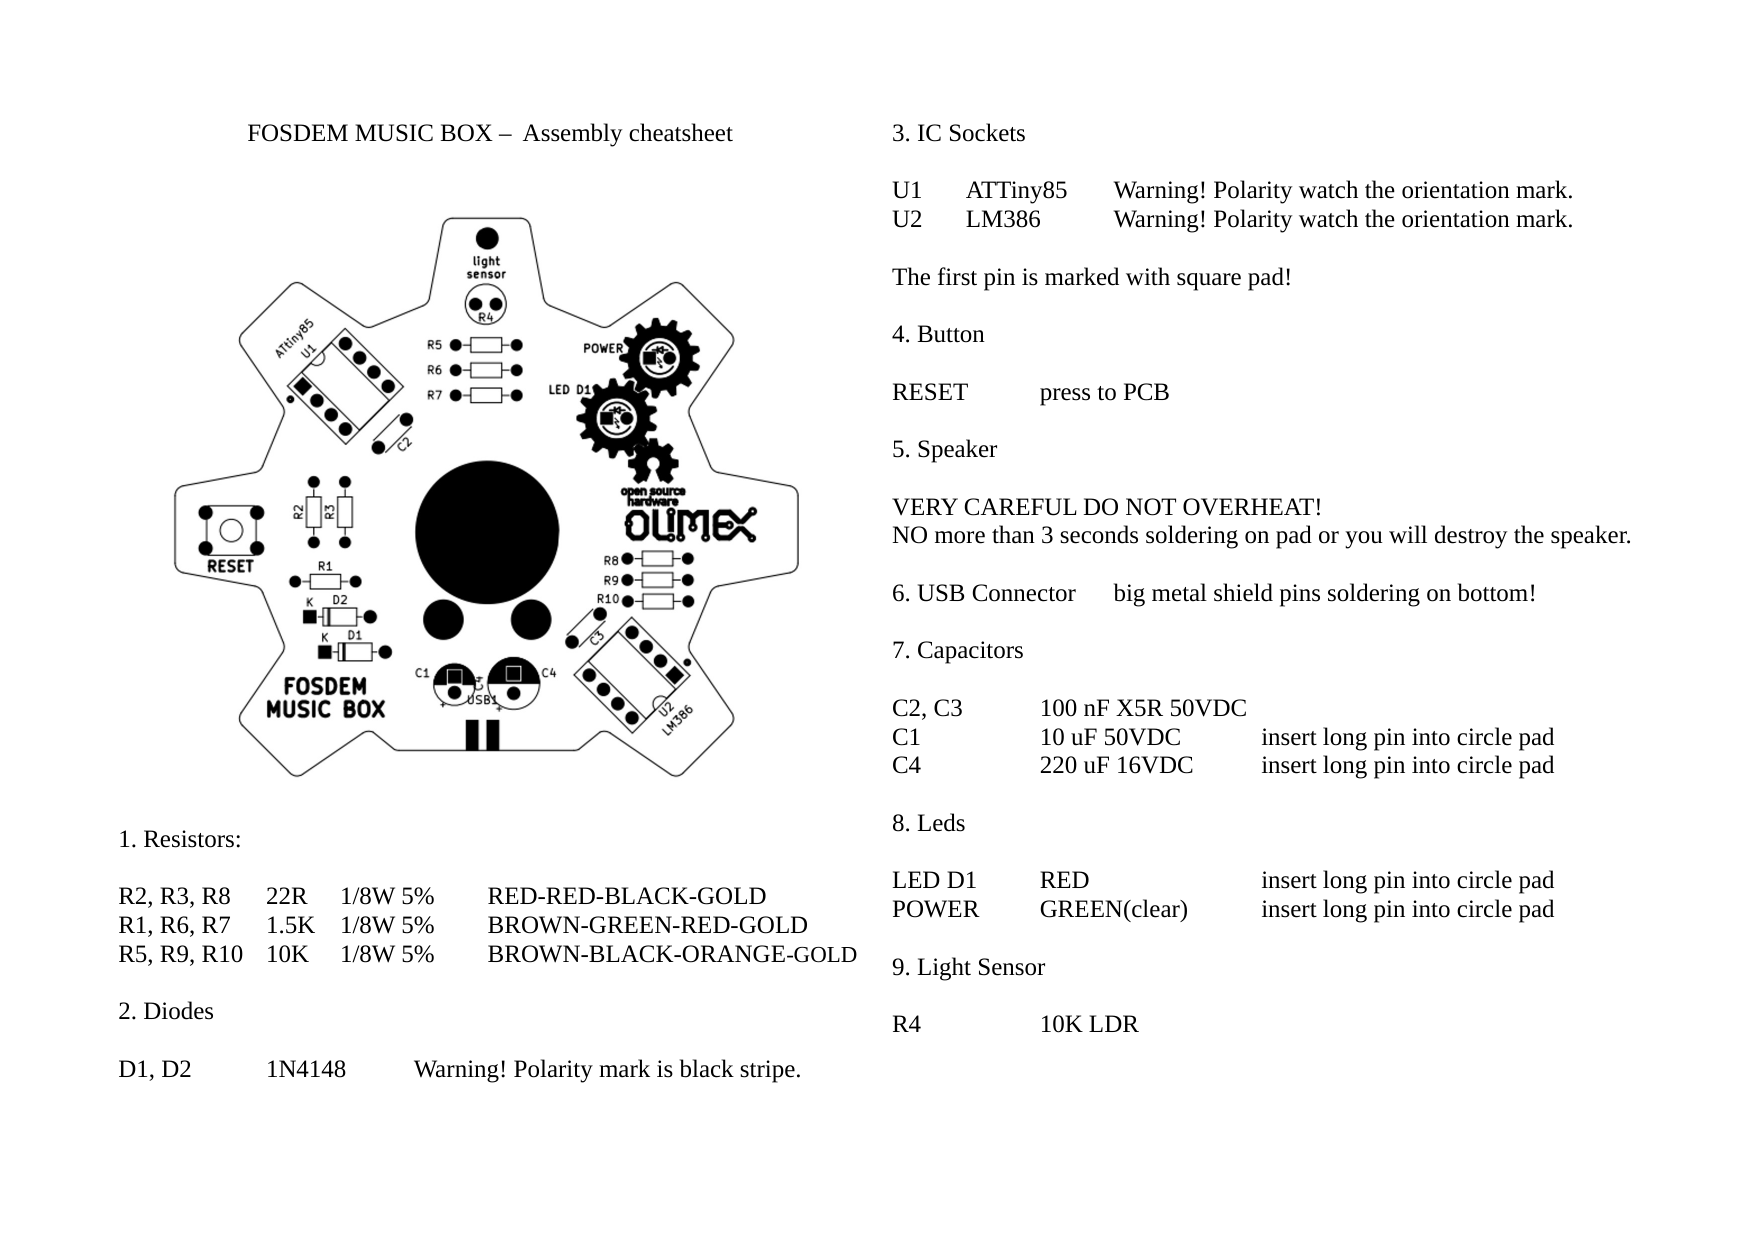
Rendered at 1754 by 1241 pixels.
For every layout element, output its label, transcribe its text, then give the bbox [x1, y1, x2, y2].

text 1. Resistors: [118, 824, 862, 852]
text NO more than 3 seconds soldering on pad or you will destroy the speaker. [892, 521, 1635, 549]
text 9. Light Sensor [892, 952, 1635, 981]
text U2 LM386 Warning! Polarity watch the orientation mark. [892, 204, 1635, 233]
text D1, D2 1N4148 Warning! Polarity mark is black stripe. [118, 1054, 862, 1082]
text FOSDEM MUSIC BOX – Assembly cheatsheet [118, 118, 862, 147]
text 7. Capacitors [892, 636, 1635, 664]
text VERY CAREFUL DO NOT OVERHEAT! [892, 492, 1635, 521]
text C2, C3 100 nF X5R 50VDC [892, 693, 1635, 722]
text R2, R3, R8 22R 1/8W 5% RED-RED-BLACK-GOLD [118, 881, 862, 910]
text LED D1 RED insert long pin into circle pad [892, 866, 1635, 894]
text C4 220 uF 16VDC insert long pin into circle pad [892, 751, 1635, 779]
text C1 10 uF 50VDC insert long pin into circle pad [892, 722, 1635, 751]
text POWER GREEN(clear) insert long pin into circle pad [892, 894, 1635, 923]
text R4 10K LDR [892, 1009, 1635, 1038]
text 8. Leds [892, 808, 1635, 837]
text 6. USB Connector big metal shield pins soldering on bottom! [892, 578, 1635, 607]
text The first pin is marked with square pad! [892, 262, 1635, 291]
text 5. Speaker [892, 434, 1635, 463]
text 4. Button [892, 319, 1635, 348]
text 2. Diodes [118, 996, 862, 1025]
picture [141, 204, 820, 795]
text R5, R9, R10 10K 1/8W 5% BROWN-BLACK-ORANGE-GOLD [118, 939, 862, 967]
text RESET press to PCB [892, 377, 1635, 406]
text U1 ATTiny85 Warning! Polarity watch the orientation mark. [892, 176, 1635, 204]
text R1, R6, R7 1.5K 1/8W 5% BROWN-GREEN-RED-GOLD [118, 910, 862, 939]
text 3. IC Sockets [892, 118, 1635, 147]
